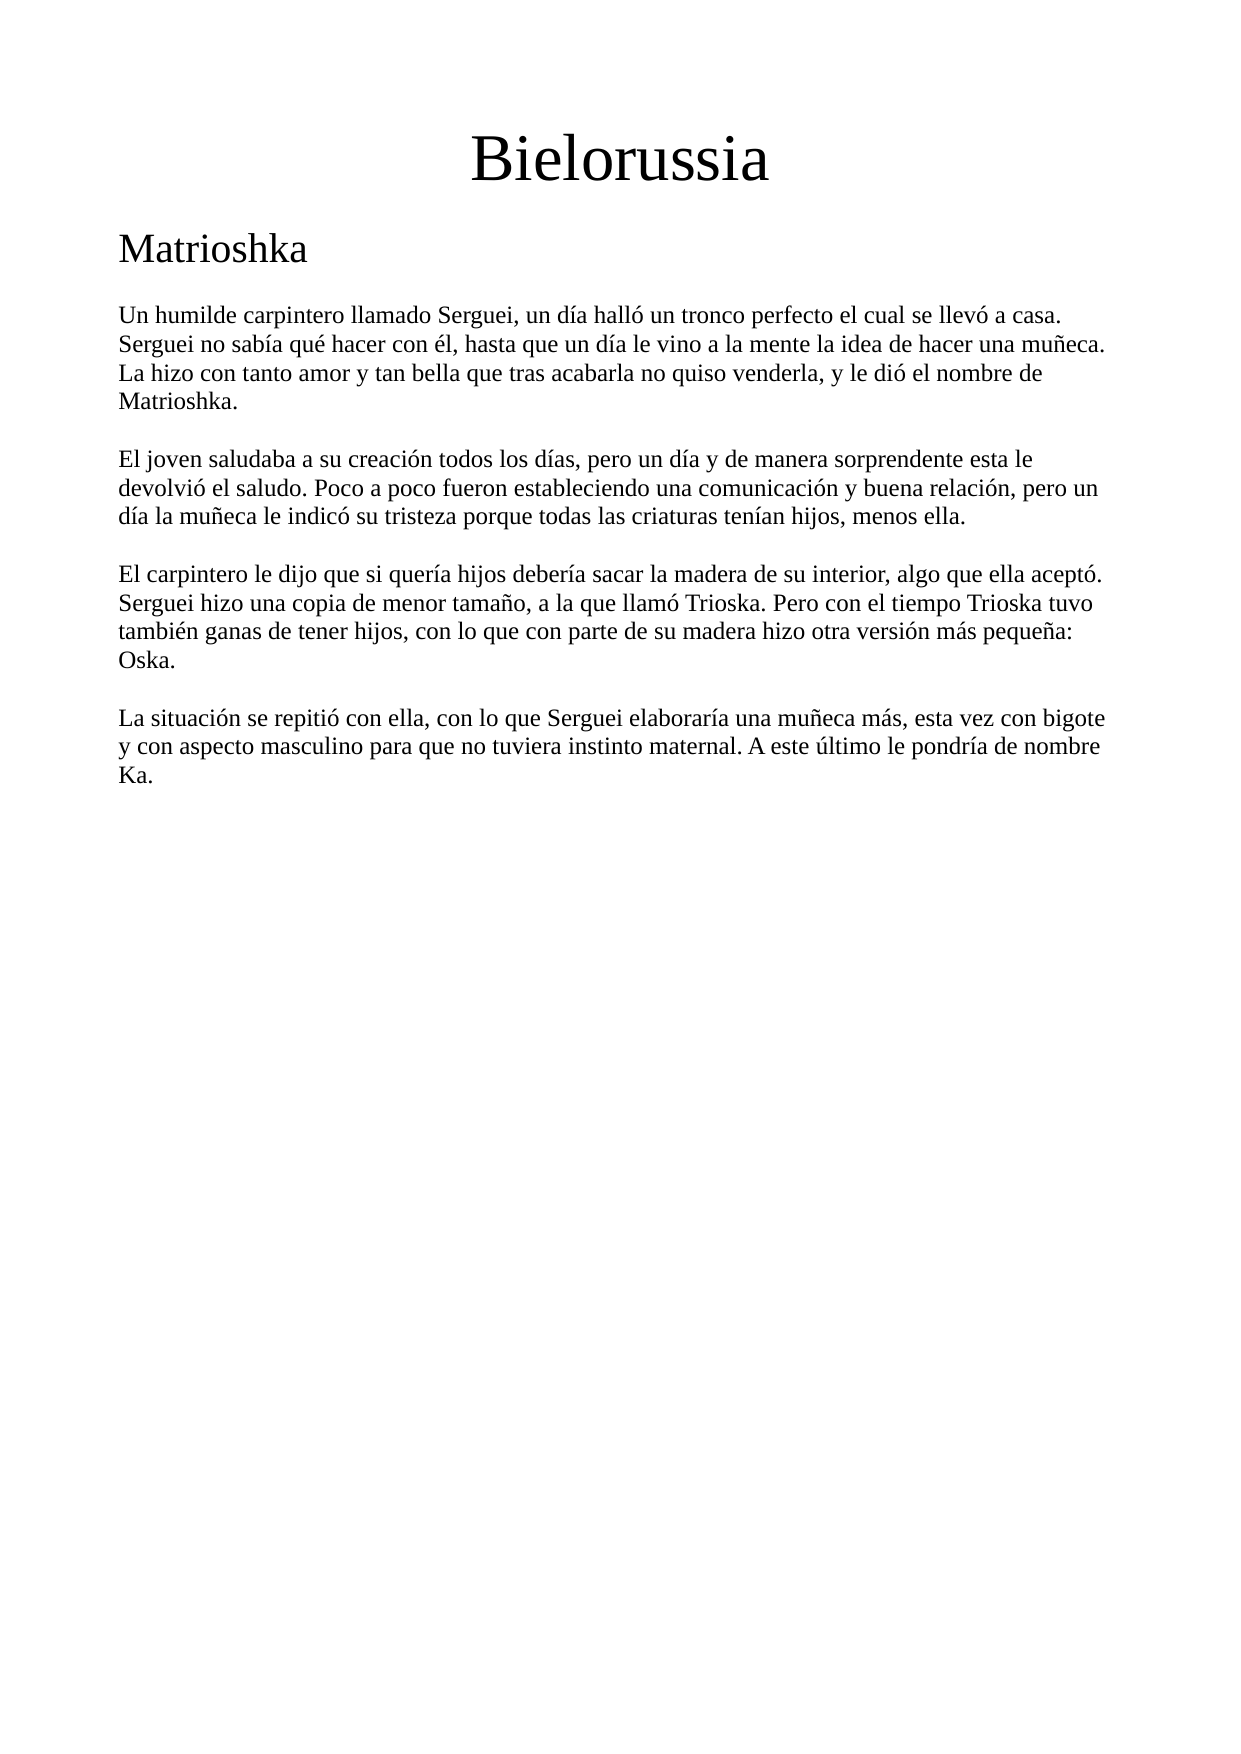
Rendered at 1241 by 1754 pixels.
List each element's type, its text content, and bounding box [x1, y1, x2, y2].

text Serguei hizo una copia de menor tamaño, a la que llamó Trioska. Pero con el tiempo Trioska tuvo también ganas de tener hijos, con lo que con parte de su madera hizo otra versión más pequeña: Oska. [118, 588, 1122, 674]
text Matrioshka [118, 223, 1122, 271]
text El joven saludaba a su creación todos los días, pero un día y de manera sorprendente esta le devolvió el saludo. Poco a poco fueron estableciendo una comunicación y buena relación, pero un día la muñeca le indicó su tristeza porque todas las criaturas tenían hijos, menos ella. [118, 444, 1122, 530]
text Bielorussia [118, 118, 1122, 195]
text El carpintero le dijo que si quería hijos debería sacar la madera de su interior, algo que ella aceptó. [118, 559, 1122, 588]
text La situación se repitió con ella, con lo que Serguei elaboraría una muñeca más, esta vez con bigote y con aspecto masculino para que no tuviera instinto maternal. A este último le pondría de nombre Ka. [118, 703, 1122, 789]
text Un humilde carpintero llamado Serguei, un día halló un tronco perfecto el cual se llevó a casa. Serguei no sabía qué hacer con él, hasta que un día le vino a la mente la idea de hacer una muñeca. La hizo con tanto amor y tan bella que tras acabarla no quiso venderla, y le dió el nombre de Matrioshka. [118, 300, 1122, 415]
